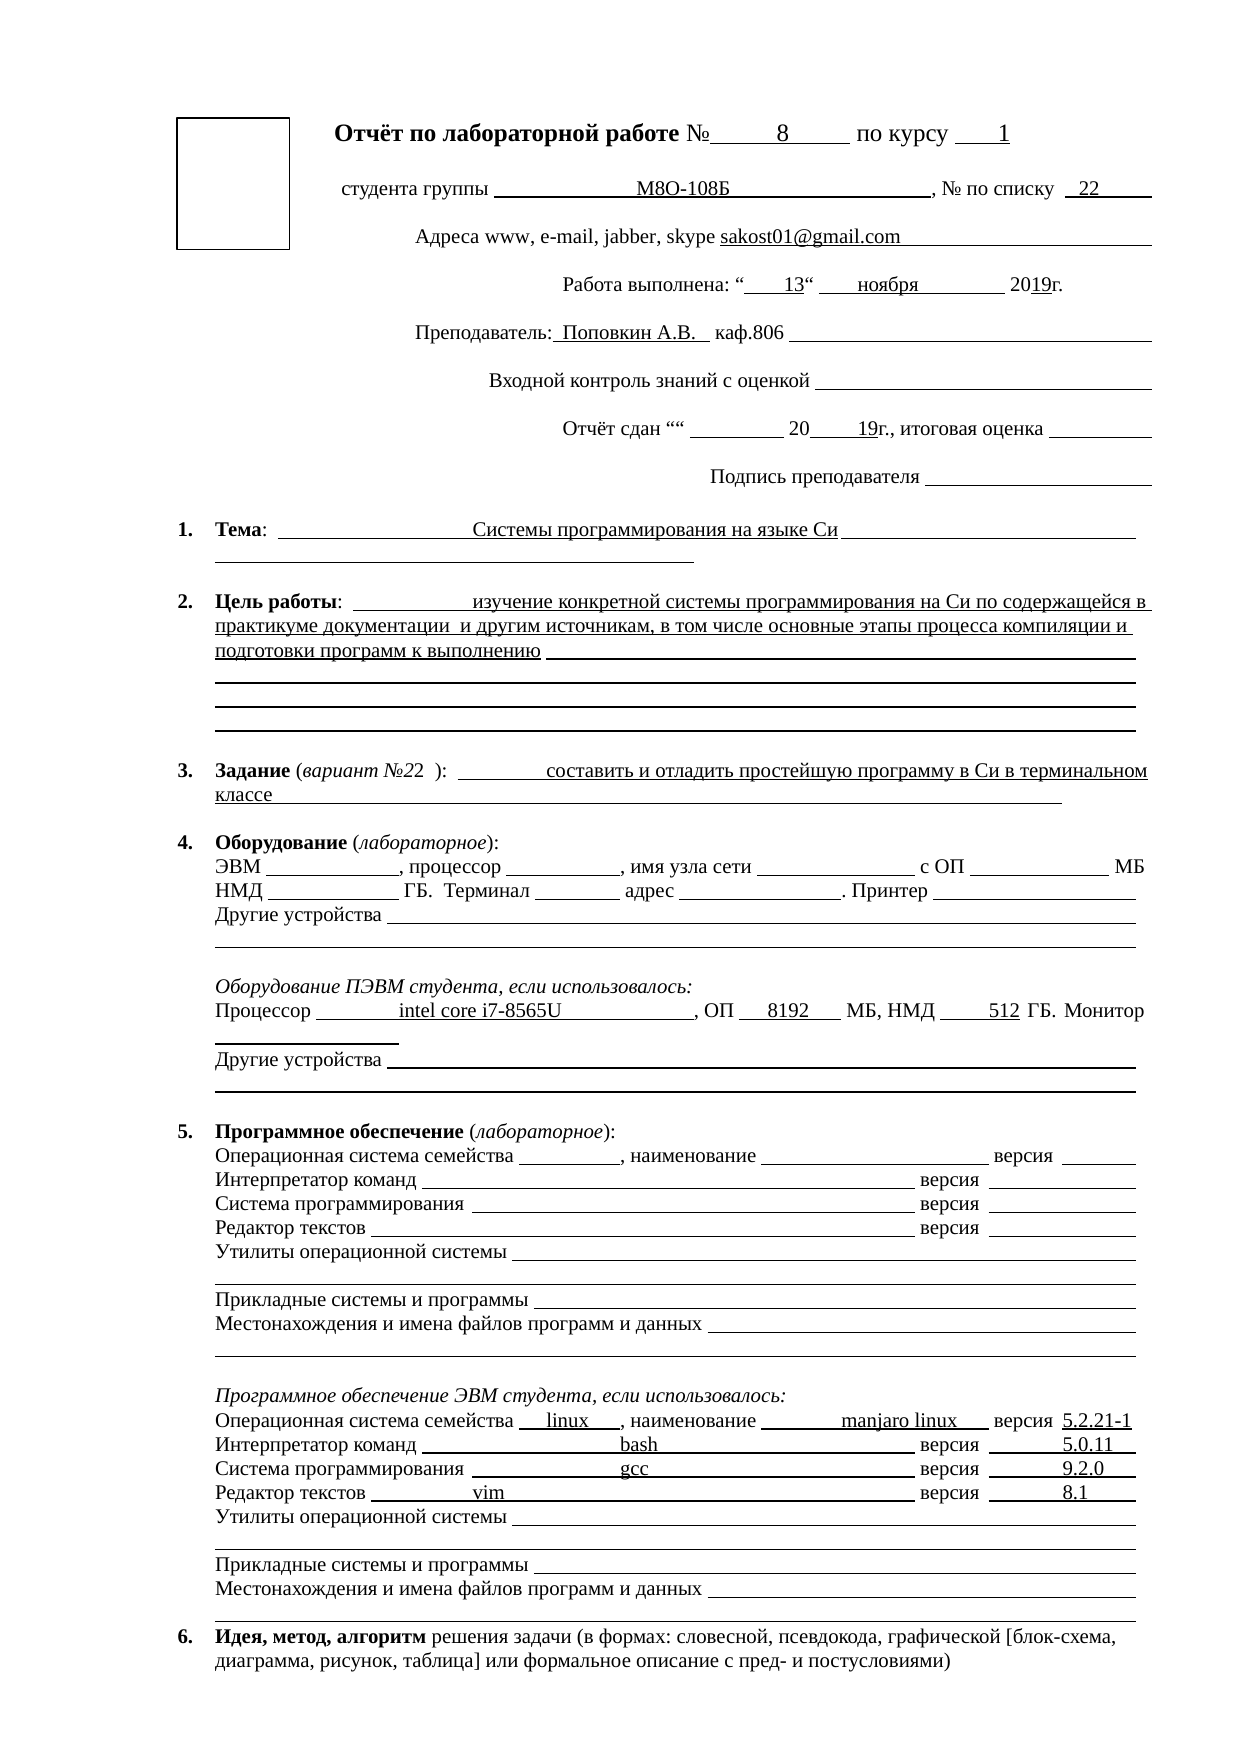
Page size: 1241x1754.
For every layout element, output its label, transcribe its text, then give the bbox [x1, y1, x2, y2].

text Интерпретатор команд bash версия 5.0.11 [215, 1432, 1152, 1456]
text Система программирования gcc версия 9.2.0 [215, 1456, 1152, 1480]
text ЭВМ , процессор , имя узла сети с ОП МБ [215, 854, 1152, 878]
text Прикладные системы и программы [215, 1552, 1152, 1576]
text Местонахождения и имена файлов программ и данных [215, 1311, 1152, 1359]
text Операционная система семейства linux , наименование manjaro linux версия 5.2.21-1 [215, 1407, 1152, 1432]
text Утилиты операционной системы [215, 1239, 1152, 1287]
list Оборудование (лабораторное): [177, 830, 1152, 854]
list Идея, метод, алгоритм решения задачи (в формах: словесной, псевдокода, графической [блок-схема, диаграмма, рисунок, таблица] или формальное описание с пред- и постусловиями) [177, 1624, 1152, 1672]
table_header Отчёт по лабораторной работе № 8 по курсу 1­ студента группы М8О-108Б , № по списку 22 Адреса www, e-mail, jabber, skype sakost01@gmail.com Работа выполнена: “ 13“ ноября 2019г. Преподаватель: Поповкин А.В. каф.806 Входной контроль знаний с оценкой Отчёт сдан ““ 20 19г., итоговая оценка Подпись преподавателя [334, 118, 1152, 488]
text Другие устройства [215, 1047, 1152, 1095]
text Операционная система семейства , наименование версия [215, 1143, 1152, 1167]
text Процессор intel core i7-8565U , ОП 8192 МБ, НМД 512 ГБ. Монитор [215, 998, 1152, 1047]
text Прикладные системы и программы [215, 1287, 1152, 1311]
text Система программирования версия [215, 1191, 1152, 1215]
list Задание (вариант №22 ): составить и отладить простейшую программу в Си в терминальном классе [177, 758, 1152, 806]
text Местонахождения и имена файлов программ и данных [215, 1576, 1152, 1624]
text Утилиты операционной системы [215, 1504, 1152, 1552]
text Другие устройства [215, 902, 1152, 950]
text Программное обеспечение ЭВМ студента, если использовалось: [215, 1383, 1152, 1407]
list Тема: Системы программирования на языке Си [177, 517, 1152, 565]
list Цель работы: изучение конкретной системы программирования на Си по содержащейся в практикуме документации и другим источникам, в том числе основные этапы процесса компиляции и подготовки программ к выполнению [177, 589, 1152, 734]
text Оборудование ПЭВМ студента, если использовалось: [215, 974, 1152, 998]
list Программное обеспечение (лабораторное): [177, 1119, 1152, 1143]
text Интерпретатор команд версия [215, 1167, 1152, 1191]
text Редактор текстов vim версия 8.1 [215, 1480, 1152, 1504]
text Редактор текстов версия [215, 1215, 1152, 1239]
table_header [166, 118, 334, 488]
text НМД ГБ. Терминал адрес . Принтер [215, 878, 1152, 902]
